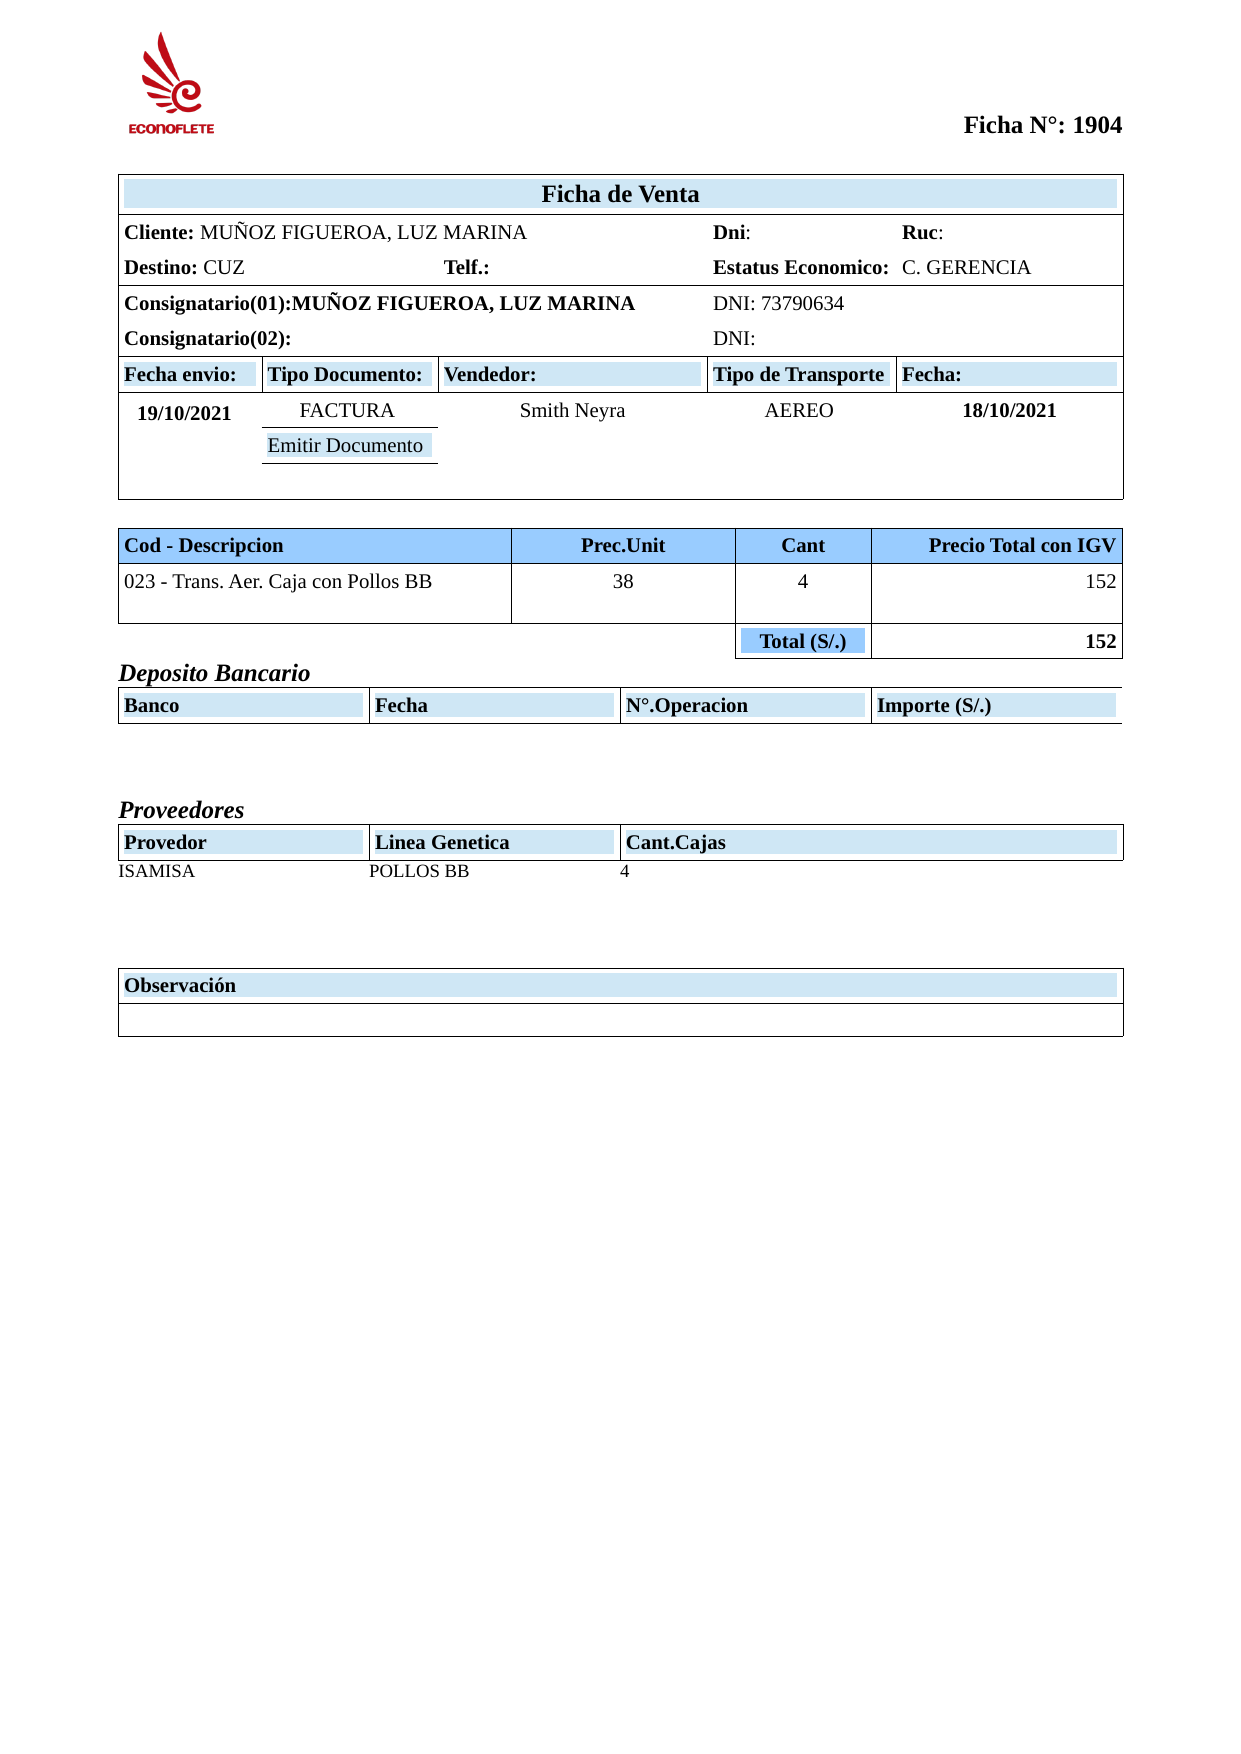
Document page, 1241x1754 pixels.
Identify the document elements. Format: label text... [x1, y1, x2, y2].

table_header Fecha [370, 688, 620, 723]
table_cell [118, 771, 369, 795]
table_cell Tipo de Transporte [708, 357, 896, 392]
table_cell Estatus Economico: [707, 249, 896, 285]
table_cell 023 - Trans. Aer. Caja con Pollos BB [119, 564, 511, 623]
table_header Cant.Cajas [621, 825, 1123, 859]
table_cell Tipo Documento: [263, 357, 438, 392]
table_cell C. GERENCIA [896, 249, 1123, 285]
table_header Cod - Descripcion [119, 529, 511, 563]
table_cell 4 [736, 564, 871, 623]
table_cell [620, 903, 1123, 924]
table_header Prec.Unit [512, 529, 735, 563]
table_header Importe (S/.) [872, 688, 1122, 723]
table_cell Vendedor: [439, 357, 707, 392]
table_cell [871, 747, 1122, 771]
table_header Provedor [119, 825, 369, 859]
table_cell Fecha: [897, 357, 1123, 392]
table_cell [119, 1004, 1123, 1036]
picture [118, 31, 225, 134]
table_cell Consignatario(02): [119, 321, 707, 356]
table_header N°.Operacion [621, 688, 871, 723]
table_cell AEREO [707, 393, 896, 498]
table_header Banco [119, 688, 369, 723]
table_cell Fecha envio: [119, 357, 262, 392]
table_cell FACTURA [262, 393, 438, 427]
table_cell [369, 903, 620, 924]
table_cell [871, 724, 1122, 747]
table_cell [118, 903, 369, 924]
table_cell [871, 771, 1122, 795]
table_cell 18/10/2021 [896, 393, 1123, 498]
table_cell [369, 724, 620, 747]
table_cell Dni: [707, 215, 896, 249]
table_cell [118, 624, 511, 658]
table_cell [118, 747, 369, 771]
table_cell [511, 624, 735, 658]
table_header Ficha de Venta [119, 175, 1123, 214]
table_header Linea Genetica [370, 825, 620, 859]
table_cell Destino: CUZ [119, 249, 438, 285]
table_cell Ruc: [896, 215, 1123, 249]
table_cell [369, 946, 620, 967]
table_cell [620, 724, 871, 747]
table_cell [620, 747, 871, 771]
table_cell 152 [872, 624, 1122, 658]
table_cell [118, 946, 369, 967]
table_cell 4 [620, 861, 1123, 881]
table_cell [369, 771, 620, 795]
table_cell DNI: 73790634 [707, 286, 1123, 321]
table_cell [369, 881, 620, 903]
table_cell [620, 946, 1123, 967]
table_cell [118, 924, 369, 946]
table_cell DNI: [707, 321, 1123, 356]
table_cell Cliente: MUÑOZ FIGUEROA, LUZ MARINA [119, 215, 707, 249]
table_header Cant [736, 529, 871, 563]
table_cell [620, 771, 871, 795]
table_cell Emitir Documento [262, 428, 438, 463]
table_cell ISAMISA [118, 861, 369, 881]
table_cell [369, 924, 620, 946]
table_cell Total (S/.) [736, 624, 871, 658]
table_cell [369, 747, 620, 771]
table_cell Consignatario(01):MUÑOZ FIGUEROA, LUZ MARINA [119, 286, 707, 321]
table_cell [620, 881, 1123, 903]
table_cell POLLOS BB [369, 861, 620, 881]
table_cell [118, 724, 369, 747]
table_cell 38 [512, 564, 735, 623]
table_cell [118, 881, 369, 903]
table_cell Telf.: [438, 249, 707, 285]
table_header Precio Total con IGV [872, 529, 1122, 563]
table_cell 152 [872, 564, 1122, 623]
table_cell [262, 464, 438, 498]
table_cell 19/10/2021 [119, 393, 262, 498]
table_cell [620, 924, 1123, 946]
table_header Observación [119, 969, 1123, 1003]
text Proveedores [118, 795, 1122, 824]
text Deposito Bancario [118, 658, 1122, 687]
table_cell Smith Neyra [438, 393, 707, 498]
